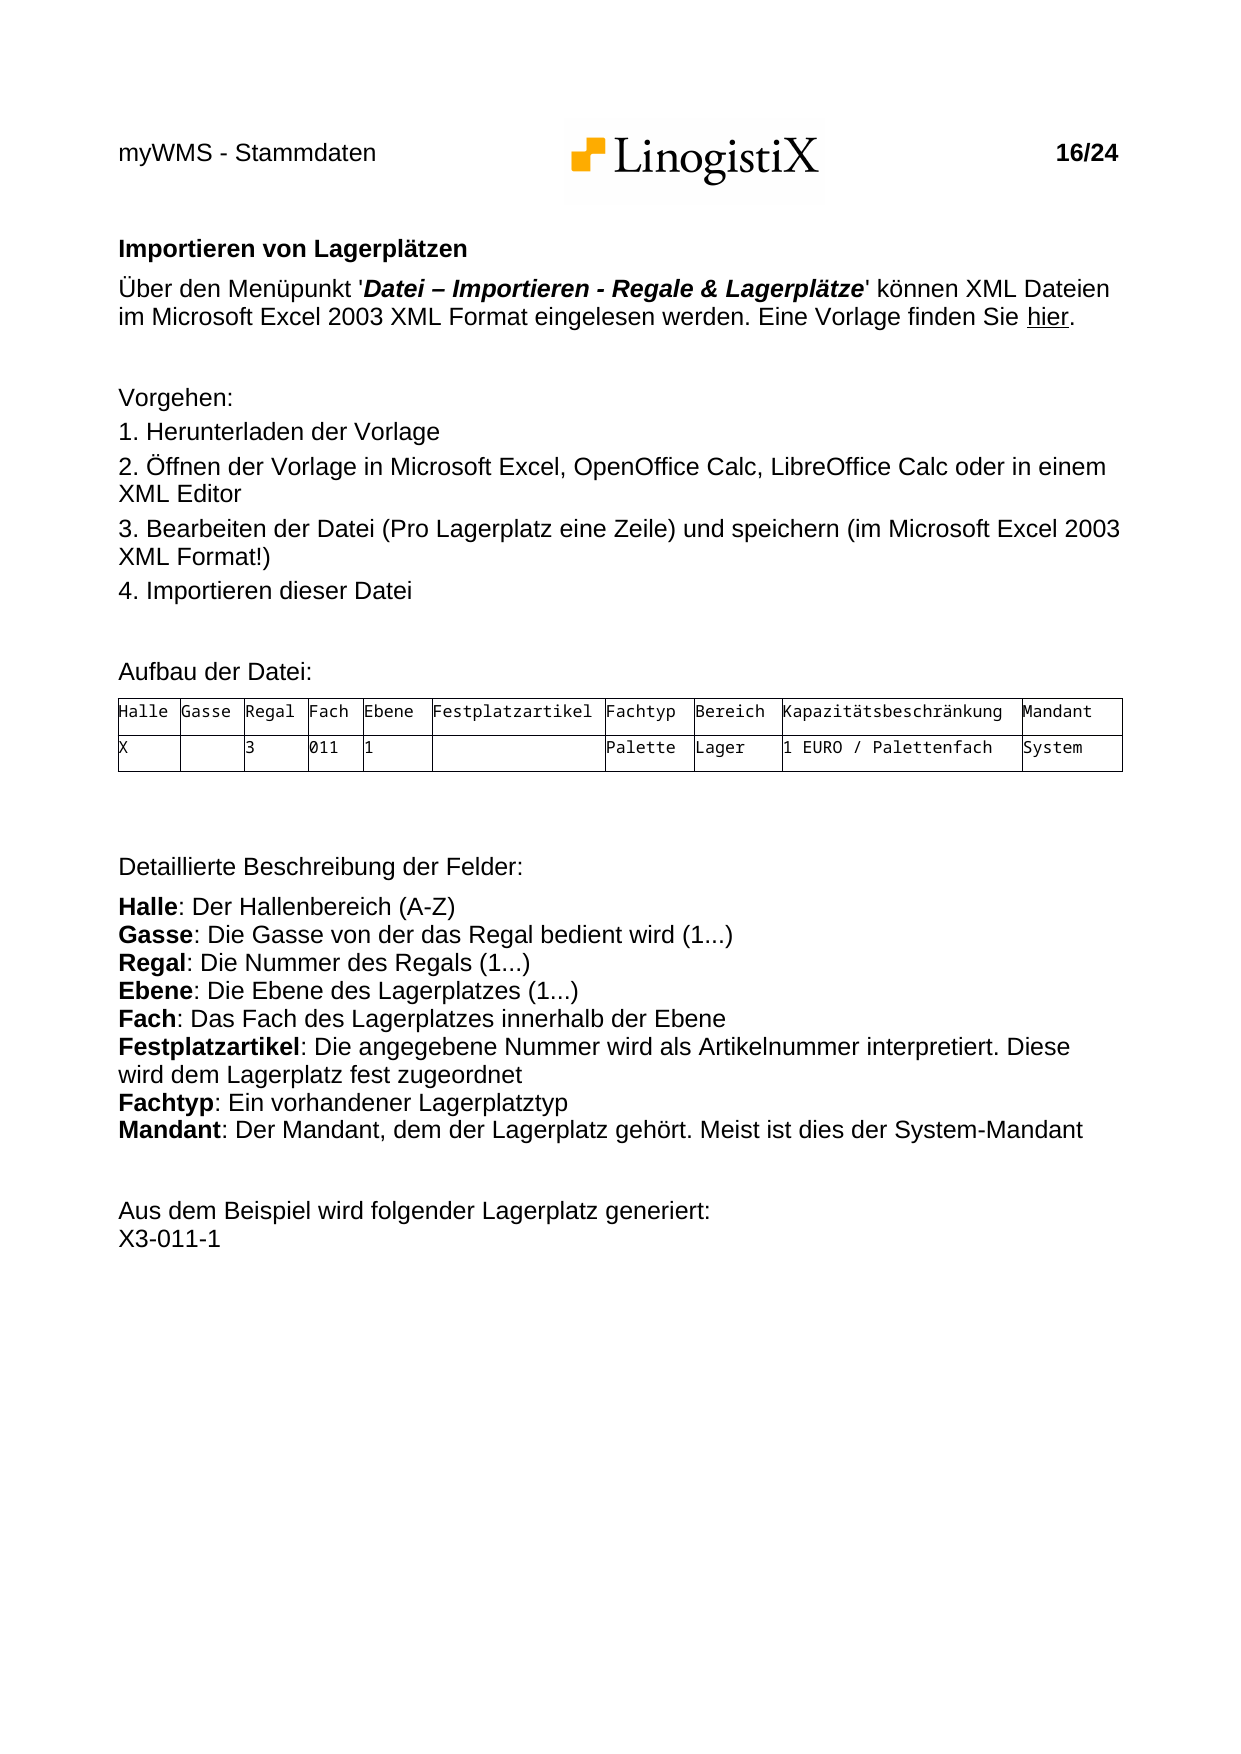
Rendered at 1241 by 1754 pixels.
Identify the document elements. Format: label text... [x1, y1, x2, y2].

text 3. Bearbeiten der Datei (Pro Lagerplatz eine Zeile) und speichern (im Microsoft Excel 2003 XML Format!) [118, 515, 1122, 571]
table_cell [181, 736, 244, 771]
table_header Bereich [695, 699, 782, 734]
table_cell X [119, 736, 180, 771]
table_header Regal [245, 699, 308, 734]
text Aufbau der Datei: [118, 658, 1122, 686]
picture [564, 118, 825, 205]
table_cell Lager [695, 736, 782, 771]
table_header Fachtyp [606, 699, 694, 734]
text Aus dem Beispiel wird folgender Lagerplatz generiert: X3-011-1 [118, 1197, 1122, 1253]
table_header Festplatzartikel [433, 699, 605, 734]
text 4. Importieren dieser Datei [118, 577, 1122, 605]
text Über den Menüpunkt 'Datei – Importieren - Regale & Lagerplätze' können XML Dateien im Microsoft Excel 2003 XML Format eingelesen werden. Eine Vorlage finden Sie hier. [118, 275, 1122, 331]
table_header Kapazitätsbeschränkung [783, 699, 1022, 734]
table_header Fach [309, 699, 363, 734]
text 1. Herunterladen der Vorlage [118, 418, 1122, 446]
text Vorgehen: [118, 384, 1122, 412]
table_cell 1 EURO / Palettenfach [783, 736, 1022, 771]
table_cell 011 [309, 736, 363, 771]
text Detaillierte Beschreibung der Felder: [118, 853, 1122, 881]
text 2. Öffnen der Vorlage in Microsoft Excel, OpenOffice Calc, LibreOffice Calc oder in einem XML Editor [118, 452, 1122, 508]
table_cell Palette [606, 736, 694, 771]
table_cell 1 [364, 736, 432, 771]
table_cell System [1023, 736, 1122, 771]
table_cell 3 [245, 736, 308, 771]
table_header Gasse [181, 699, 244, 734]
table_header Halle [119, 699, 180, 734]
text Halle: Der Hallenbereich (A-Z) Gasse: Die Gasse von der das Regal bedient wird (1...) Regal: Die Nummer des Regals (1...) Ebene: Die Ebene des Lagerplatzes (1...) Fach: Das Fach des Lagerplatzes innerhalb der Ebene Festplatzartikel: Die angegebene Nummer wird als Artikelnummer interpretiert. Diese wird dem Lagerplatz fest zugeordnet Fachtyp: Ein vorhandener Lagerplatztyp Mandant: Der Mandant, dem der Lagerplatz gehört. Meist ist dies der System-Mandant [118, 893, 1122, 1144]
text Importieren von Lagerplätzen [118, 234, 1122, 262]
table_header Ebene [364, 699, 432, 734]
table_cell [433, 736, 605, 771]
table_header Mandant [1023, 699, 1122, 734]
